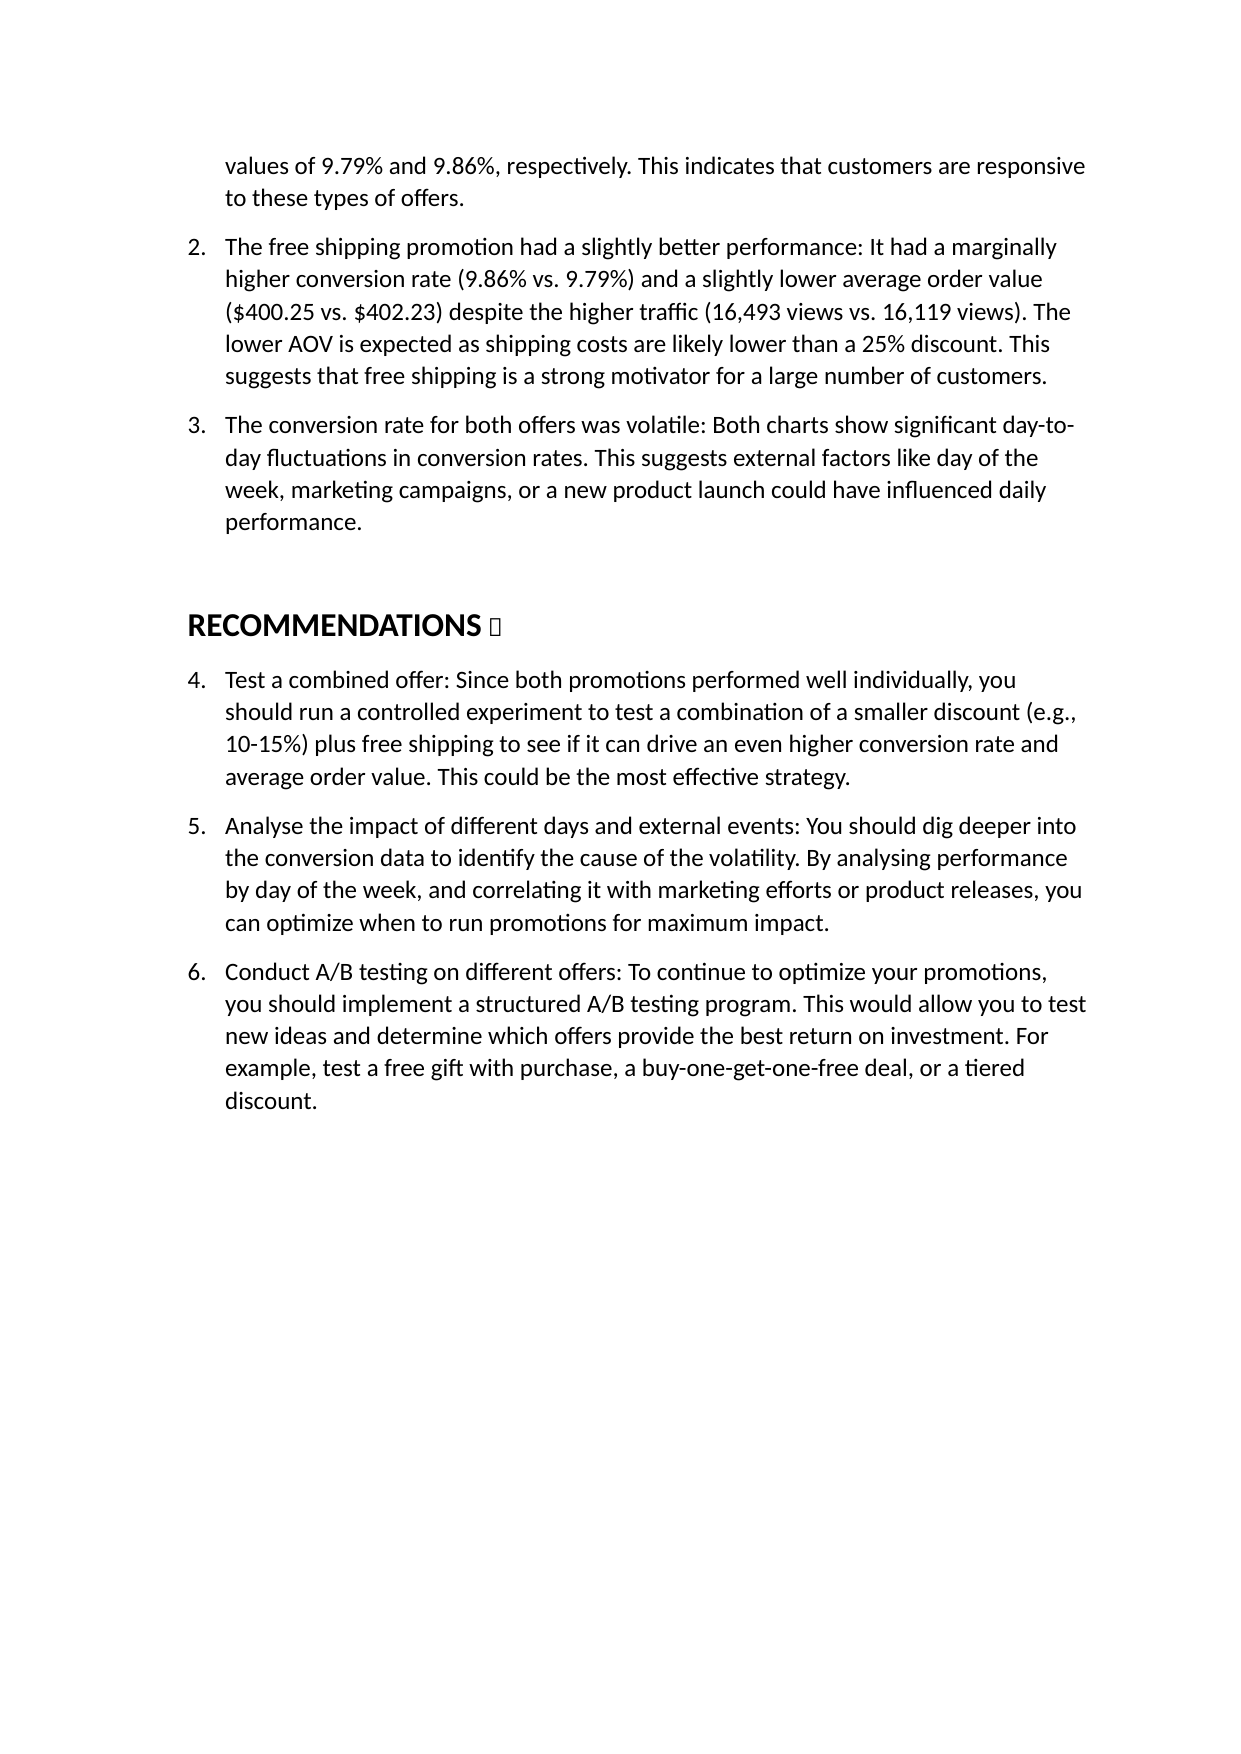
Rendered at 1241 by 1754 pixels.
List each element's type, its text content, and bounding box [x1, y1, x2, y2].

list Conduct A/B testing on different offers: To continue to optimize your promotions, you should implement a structured A/B testing program. This would allow you to test new ideas and determine which offers provide the best return on investment. For example, test a free gift with purchase, a buy-one-get-one-free deal, or a tiered discount. [187, 956, 1090, 1115]
list Test a combined offer: Since both promotions performed well individually, you should run a controlled experiment to test a combination of a smaller discount (e.g., 10-15%) plus free shipping to see if it can drive an even higher conversion rate and average order value. This could be the most effective strategy. [187, 664, 1090, 791]
list Analyse the impact of different days and external events: You should dig deeper into the conversion data to identify the cause of the volatility. By analysing performance by day of the week, and correlating it with marketing efforts or product releases, you can optimize when to run promotions for maximum impact. [187, 810, 1090, 937]
text RECOMMENDATIONS 💡 [187, 604, 1090, 645]
list values of 9.79% and 9.86%, respectively. This indicates that customers are responsive to these types of offers. [187, 150, 1090, 213]
list The free shipping promotion had a slightly better performance: It had a marginally higher conversion rate (9.86% vs. 9.79%) and a slightly lower average order value ($400.25 vs. $402.23) despite the higher traffic (16,493 views vs. 16,119 views). The lower AOV is expected as shipping costs are likely lower than a 25% discount. This suggests that free shipping is a strong motivator for a large number of customers. [187, 231, 1090, 391]
list The conversion rate for both offers was volatile: Both charts show significant day-to-day fluctuations in conversion rates. This suggests external factors like day of the week, marketing campaigns, or a new product launch could have influenced daily performance. [187, 409, 1090, 537]
